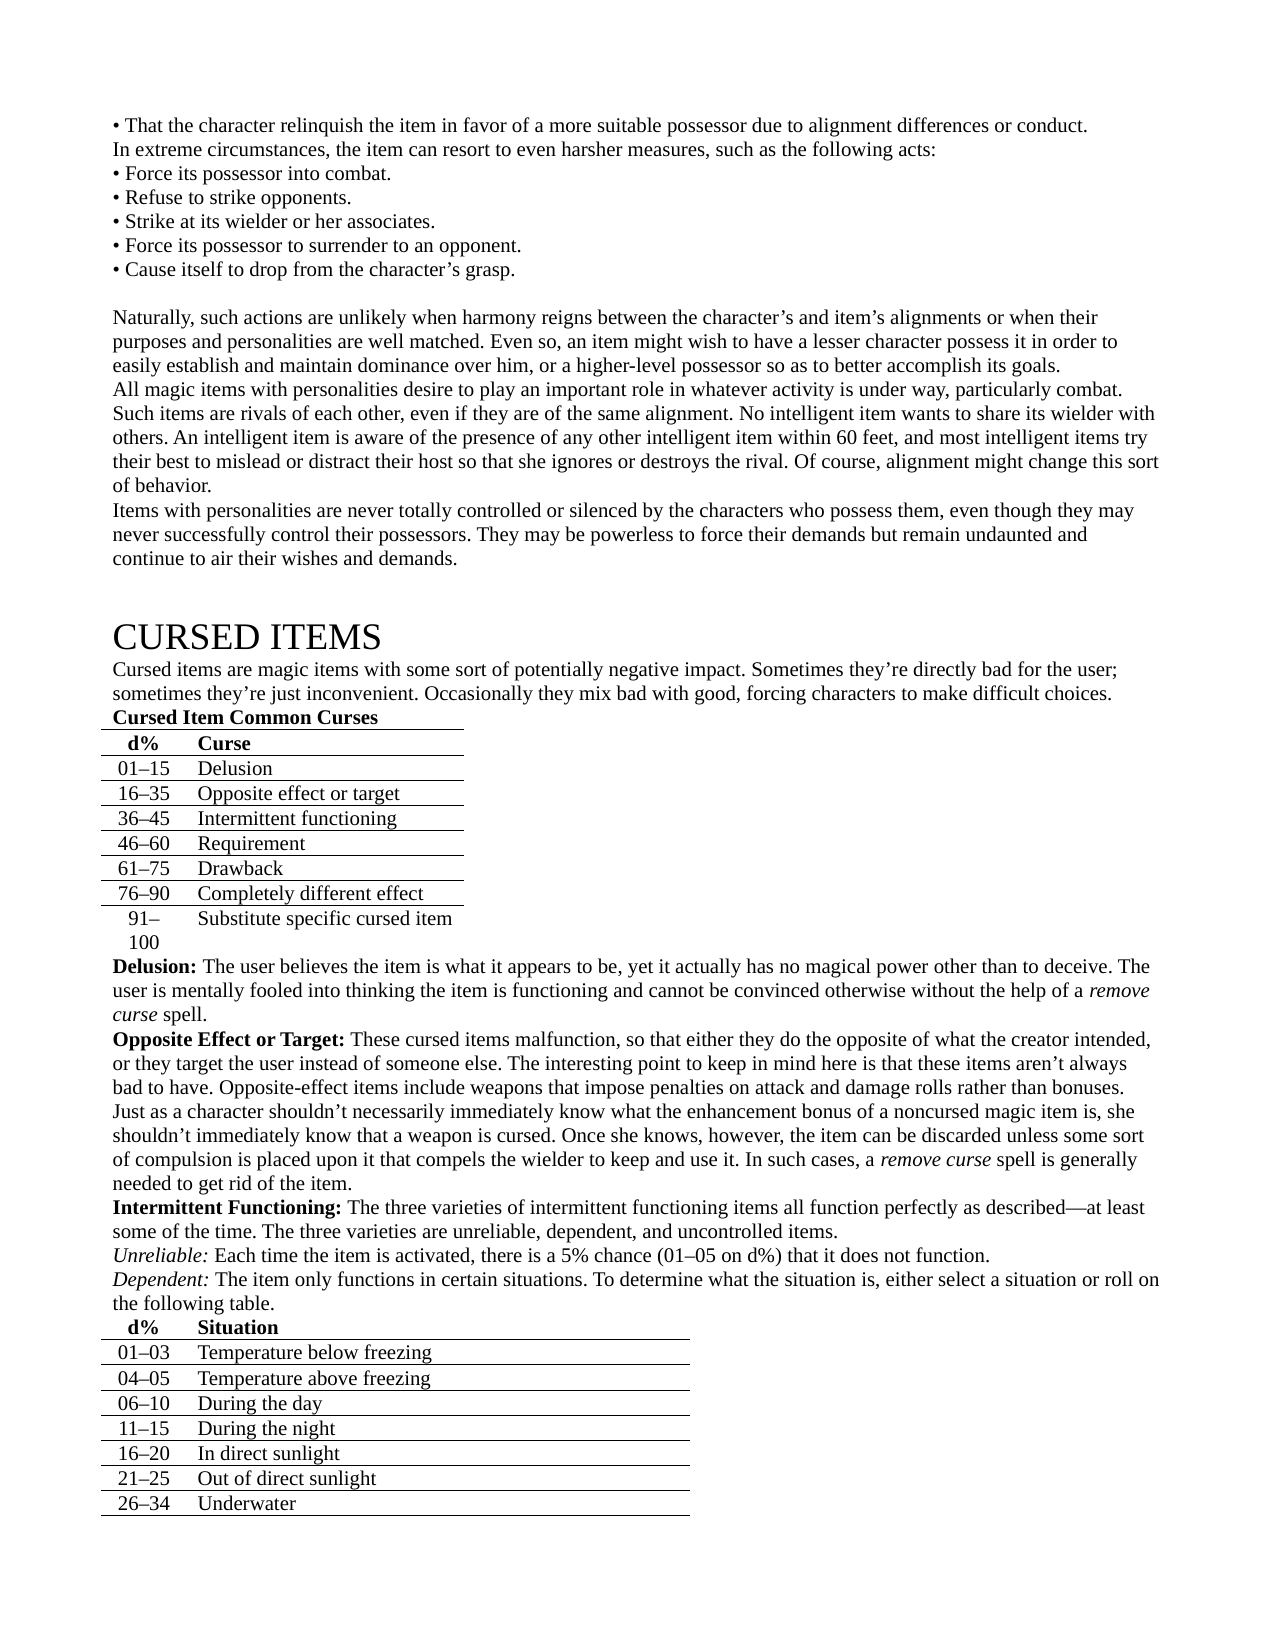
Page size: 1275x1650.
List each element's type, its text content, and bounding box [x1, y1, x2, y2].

table_cell 11–15 [101, 1416, 186, 1440]
table_cell 16–20 [101, 1441, 186, 1465]
table_cell 61–75 [101, 856, 186, 880]
text Intermittent Functioning: The three varieties of intermittent functioning items all function perfectly as described—at least some of the time. The three varieties are unreliable, dependent, and uncontrolled items. [112, 1195, 1162, 1243]
table_cell 76–90 [101, 881, 186, 905]
table_cell Intermittent functioning [186, 806, 464, 830]
text CURSED ITEMS [112, 614, 1162, 657]
table_cell Temperature below freezing [186, 1340, 689, 1364]
table_cell 16–35 [101, 781, 186, 805]
table_header Situation [186, 1315, 689, 1339]
text Items with personalities are never totally controlled or silenced by the characters who possess them, even though they may never successfully control their possessors. They may be powerless to force their demands but remain undaunted and continue to air their wishes and demands. [112, 497, 1162, 570]
table_cell 04–05 [101, 1365, 186, 1389]
table_cell Opposite effect or target [186, 781, 464, 805]
text • Cause itself to drop from the character’s grasp. [112, 257, 1162, 281]
text Delusion: The user believes the item is what it appears to be, yet it actually has no magical power other than to deceive. The user is mentally fooled into thinking the item is functioning and cannot be convinced otherwise without the help of a remove curse spell. [112, 954, 1162, 1026]
table_cell Substitute specific cursed item [186, 906, 464, 954]
table_header d% [101, 1315, 186, 1339]
text Opposite Effect or Target: These cursed items malfunction, so that either they do the opposite of what the creator intended, or they target the user instead of someone else. The interesting point to keep in mind here is that these items aren’t always bad to have. Opposite-effect items include weapons that impose penalties on attack and damage rolls rather than bonuses. Just as a character shouldn’t necessarily immediately know what the enhancement bonus of a noncursed magic item is, she shouldn’t immediately know that a weapon is cursed. Once she knows, however, the item can be discarded unless some sort of compulsion is placed upon it that compels the wielder to keep and use it. In such cases, a remove curse spell is generally needed to get rid of the item. [112, 1026, 1162, 1195]
table_header Cursed Item Common Curses [101, 705, 464, 729]
table_cell 21–25 [101, 1466, 186, 1490]
text Naturally, such actions are unlikely when harmony reigns between the character’s and item’s alignments or when their purposes and personalities are well matched. Even so, an item might wish to have a lesser character possess it in order to easily establish and maintain dominance over him, or a higher-level possessor so as to better accomplish its goals. [112, 305, 1162, 377]
table_cell In direct sunlight [186, 1441, 689, 1465]
text • Refuse to strike opponents. [112, 185, 1162, 209]
table_cell Drawback [186, 856, 464, 880]
text • Force its possessor into combat. [112, 161, 1162, 185]
table_cell 01–03 [101, 1340, 186, 1364]
table_cell 01–15 [101, 756, 186, 779]
table_cell Curse [186, 730, 464, 754]
text • That the character relinquish the item in favor of a more suitable possessor due to alignment differences or conduct. [112, 112, 1162, 137]
table_cell Underwater [186, 1491, 689, 1515]
table_cell 91–100 [101, 906, 186, 954]
table_cell Requirement [186, 831, 464, 855]
table_cell 26–34 [101, 1491, 186, 1515]
text Dependent: The item only functions in certain situations. To determine what the situation is, either select a situation or roll on the following table. [112, 1267, 1162, 1315]
text In extreme circumstances, the item can resort to even harsher measures, such as the following acts: [112, 137, 1162, 161]
table_cell Completely different effect [186, 881, 464, 905]
table_cell During the day [186, 1391, 689, 1414]
text • Force its possessor to surrender to an opponent. [112, 233, 1162, 257]
text Cursed items are magic items with some sort of potentially negative impact. Sometimes they’re directly bad for the user; sometimes they’re just inconvenient. Occasionally they mix bad with good, forcing characters to make difficult choices. [112, 657, 1162, 705]
table_cell d% [101, 730, 186, 754]
table_cell Out of direct sunlight [186, 1466, 689, 1490]
table_cell During the night [186, 1416, 689, 1440]
table_cell 06–10 [101, 1391, 186, 1414]
table_cell 36–45 [101, 806, 186, 830]
table_cell Temperature above freezing [186, 1365, 689, 1389]
table_cell 46–60 [101, 831, 186, 855]
text All magic items with personalities desire to play an important role in whatever activity is under way, particularly combat. Such items are rivals of each other, even if they are of the same alignment. No intelligent item wants to share its wielder with others. An intelligent item is aware of the presence of any other intelligent item within 60 feet, and most intelligent items try their best to mislead or distract their host so that she ignores or destroys the rival. Of course, alignment might change this sort of behavior. [112, 377, 1162, 497]
table_cell Delusion [186, 756, 464, 779]
text Unreliable: Each time the item is activated, there is a 5% chance (01–05 on d%) that it does not function. [112, 1243, 1162, 1267]
text • Strike at its wielder or her associates. [112, 209, 1162, 233]
